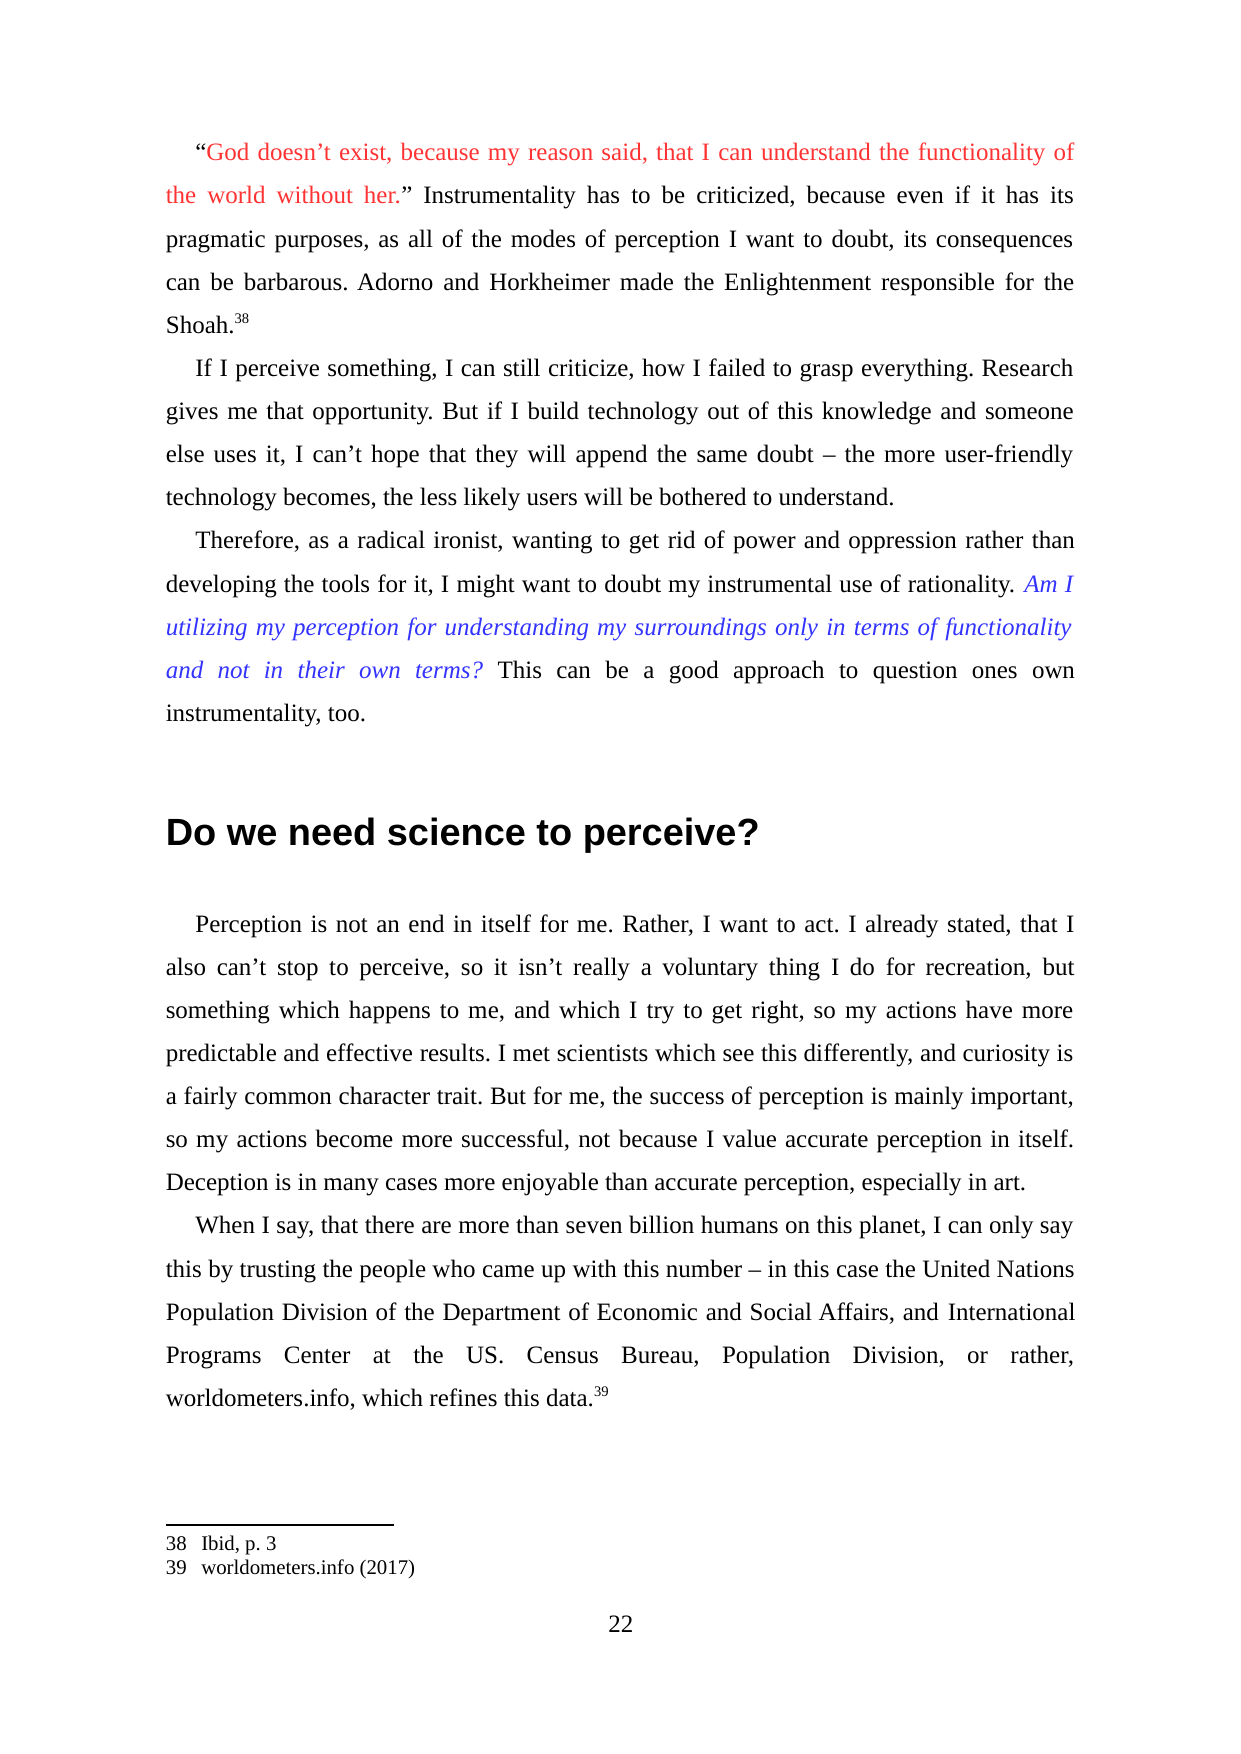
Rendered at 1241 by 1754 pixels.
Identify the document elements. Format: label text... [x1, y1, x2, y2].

text worldometers.info (2017) [166, 1555, 1075, 1579]
text Perception is not an end in itself for me. Rather, I want to act. I already stated, that I also can’t stop to perceive, so it isn’t really a voluntary thing I do for recreation, but something which happens to me, and which I try to get right, so my actions have more predictable and effective results. I met scientists which see this differently, and curiosity is a fairly common character trait. But for me, the success of perception is mainly important, so my actions become more successful, not because I value accurate perception in itself. Deception is in many cases more enjoyable than accurate perception, especially in art. [166, 909, 1075, 1196]
subtitle Do we need science to perceive? [166, 809, 1075, 853]
text Therefore, as a radical ironist, wanting to get rid of power and oppression rather than developing the tools for it, I might want to doubt my instrumental use of rationality. Am I utilizing my perception for understanding my surroundings only in terms of functionality and not in their own terms? This can be a good approach to question ones own instrumentality, too. [166, 526, 1075, 727]
text “God doesn’t exist, because my reason said, that I can understand the functionality of the world without her.” Instrumentality has to be criticized, because even if it has its pragmatic purposes, as all of the modes of perception I want to doubt, its consequences can be barbarous. Adorno and Horkheimer made the Enlightenment responsible for the Shoah. [166, 137, 1075, 339]
text When I say, that there are more than seven billion humans on this planet, I can only say this by trusting the people who came up with this number – in this case the United Nations Population Division of the Department of Economic and Social Affairs, and International Programs Center at the US. Census Bureau, Population Division, or rather, worldometers.info, which refines this data. [166, 1211, 1075, 1412]
text Ibid, p. 3 [166, 1531, 1075, 1555]
text If I perceive something, I can still criticize, how I failed to grasp everything. Research gives me that opportunity. But if I build technology out of this knowledge and someone else uses it, I can’t hope that they will append the same doubt – the more user-friendly technology becomes, the less likely users will be bothered to understand. [166, 353, 1075, 511]
